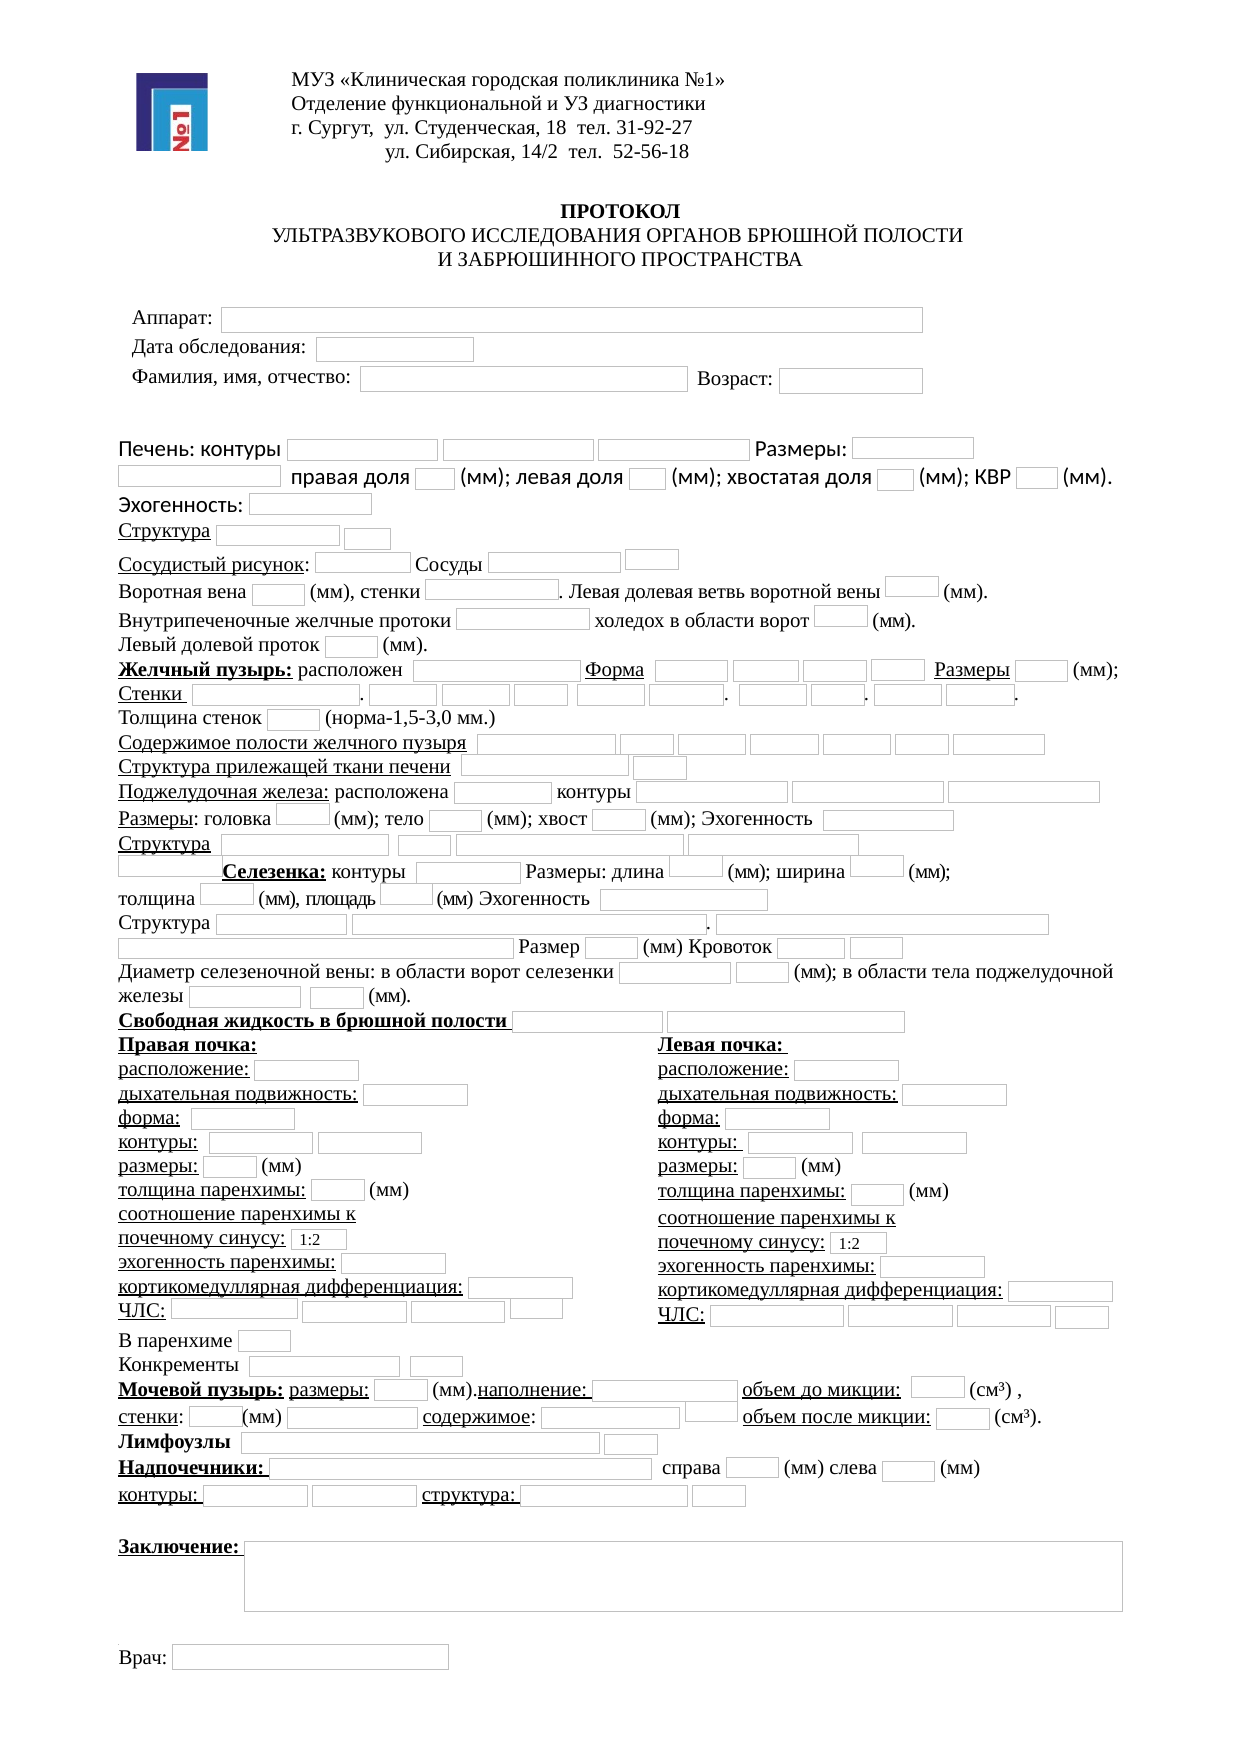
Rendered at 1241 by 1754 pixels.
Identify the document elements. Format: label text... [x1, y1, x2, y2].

text соотношение паренхимы к [658, 1205, 1122, 1229]
text стенки: (мм) содержимое: объем после микции: (см³). [118, 1401, 1122, 1429]
text контуры: [658, 1129, 1122, 1153]
text Надпочечники: справа (мм) слева (мм) [118, 1454, 1122, 1482]
text Стенки . . . . [118, 681, 1122, 705]
text Содержимое полости желчного пузыря Структура прилежащей ткани печени [118, 730, 1122, 779]
text Свободная жидкость в брюшной полости [118, 1008, 1122, 1032]
text соотношение паренхимы к [118, 1201, 583, 1225]
text расположение: [118, 1056, 583, 1081]
subtitle ПРОТОКОЛ [118, 199, 1122, 223]
text В паренхиме [118, 1328, 1122, 1352]
text толщина паренхимы: (мм) [658, 1178, 1122, 1205]
text Мочевой пузырь: размеры: (мм).наполнение: объем до микции: (см³) , [118, 1376, 1122, 1401]
text кортикомедуллярная дифференциация: ЧЛС: [118, 1273, 583, 1322]
text Левая почка: [658, 1032, 1122, 1056]
text контуры: [118, 1129, 583, 1153]
text дыхательная подвижность: [658, 1081, 1122, 1105]
text Структура . Размер (мм) Кровоток [118, 910, 1122, 958]
text дыхательная подвижность: [118, 1081, 583, 1105]
text толщина (мм), площадь (мм) Эхогенность [118, 883, 1122, 910]
text эхогенность паренхимы: [118, 1249, 583, 1273]
text толщина паренхимы: (мм) [118, 1177, 583, 1201]
text ЧЛС: [658, 1301, 1122, 1328]
text форма: [658, 1105, 1122, 1129]
text [449, 1644, 1122, 1669]
text Воротная вена (мм), стенки . Левая долевая ветвь воротной вены (мм). [118, 576, 1122, 605]
text почечному синусу: [118, 1225, 583, 1249]
text Структура [118, 831, 1122, 856]
text И ЗАБРЮШИННОГО ПРОСТРАНСТВА [118, 247, 1122, 271]
text Лимфоузлы [118, 1429, 1122, 1454]
text Поджелудочная железа: расположена контуры Размеры: головка (мм); тело (мм); хвост (мм); Эхогенность [118, 779, 1122, 831]
text Диаметр селезеночной вены: в области ворот селезенки (мм); в области тела поджелудочной железы (мм). [118, 958, 1122, 1008]
text УЛЬТРАЗВУКОВОГО ИССЛЕДОВАНИЯ ОРГАНОВ БРЮШНОЙ ПОЛОСТИ [118, 223, 1122, 247]
text кортикомедуллярная дифференциация: [658, 1277, 1122, 1301]
text Селезенка: контуры Размеры: длина (мм); ширина (мм); [118, 856, 1122, 883]
text Левый долевой проток (мм). [118, 632, 1122, 657]
text Сосудистый рисунок: Сосуды [118, 549, 1122, 576]
text расположение: [658, 1056, 1122, 1081]
text размеры: (мм) [658, 1153, 1122, 1178]
text Толщина стенок (норма-1,5-3,0 мм.) [118, 705, 1122, 730]
text Печень: контуры Размеры: правая доля (мм); левая доля (мм); хвостатая доля (мм); КВР (мм). Эхогенность: [118, 434, 1122, 518]
text форма: [118, 1105, 583, 1129]
text Внутрипеченочные желчные протоки холедох в области ворот (мм). [118, 605, 1122, 632]
text размеры: (мм) [118, 1153, 583, 1177]
text Структура [118, 518, 1122, 549]
text контуры: структура: [118, 1482, 1122, 1506]
text Врач: [118, 1644, 172, 1669]
text Конкременты [118, 1352, 1122, 1376]
text Заключение: [118, 1534, 1122, 1555]
text эхогенность паренхимы: [658, 1253, 1122, 1277]
table_header МУЗ «Клиническая городская поликлиника №1» Отделение функциональной и УЗ диагностики г. Сургут, ул. Студенческая, 18 тел. 31-92-27 ул. Сибирская, 14/2 тел. 52-56-18 [291, 67, 1122, 175]
table_header [118, 67, 291, 175]
text почечному синусу: [658, 1229, 1122, 1253]
text Правая почка: [118, 1032, 583, 1056]
text Желчный пузырь: расположен Форма Размеры (мм); [118, 657, 1122, 681]
